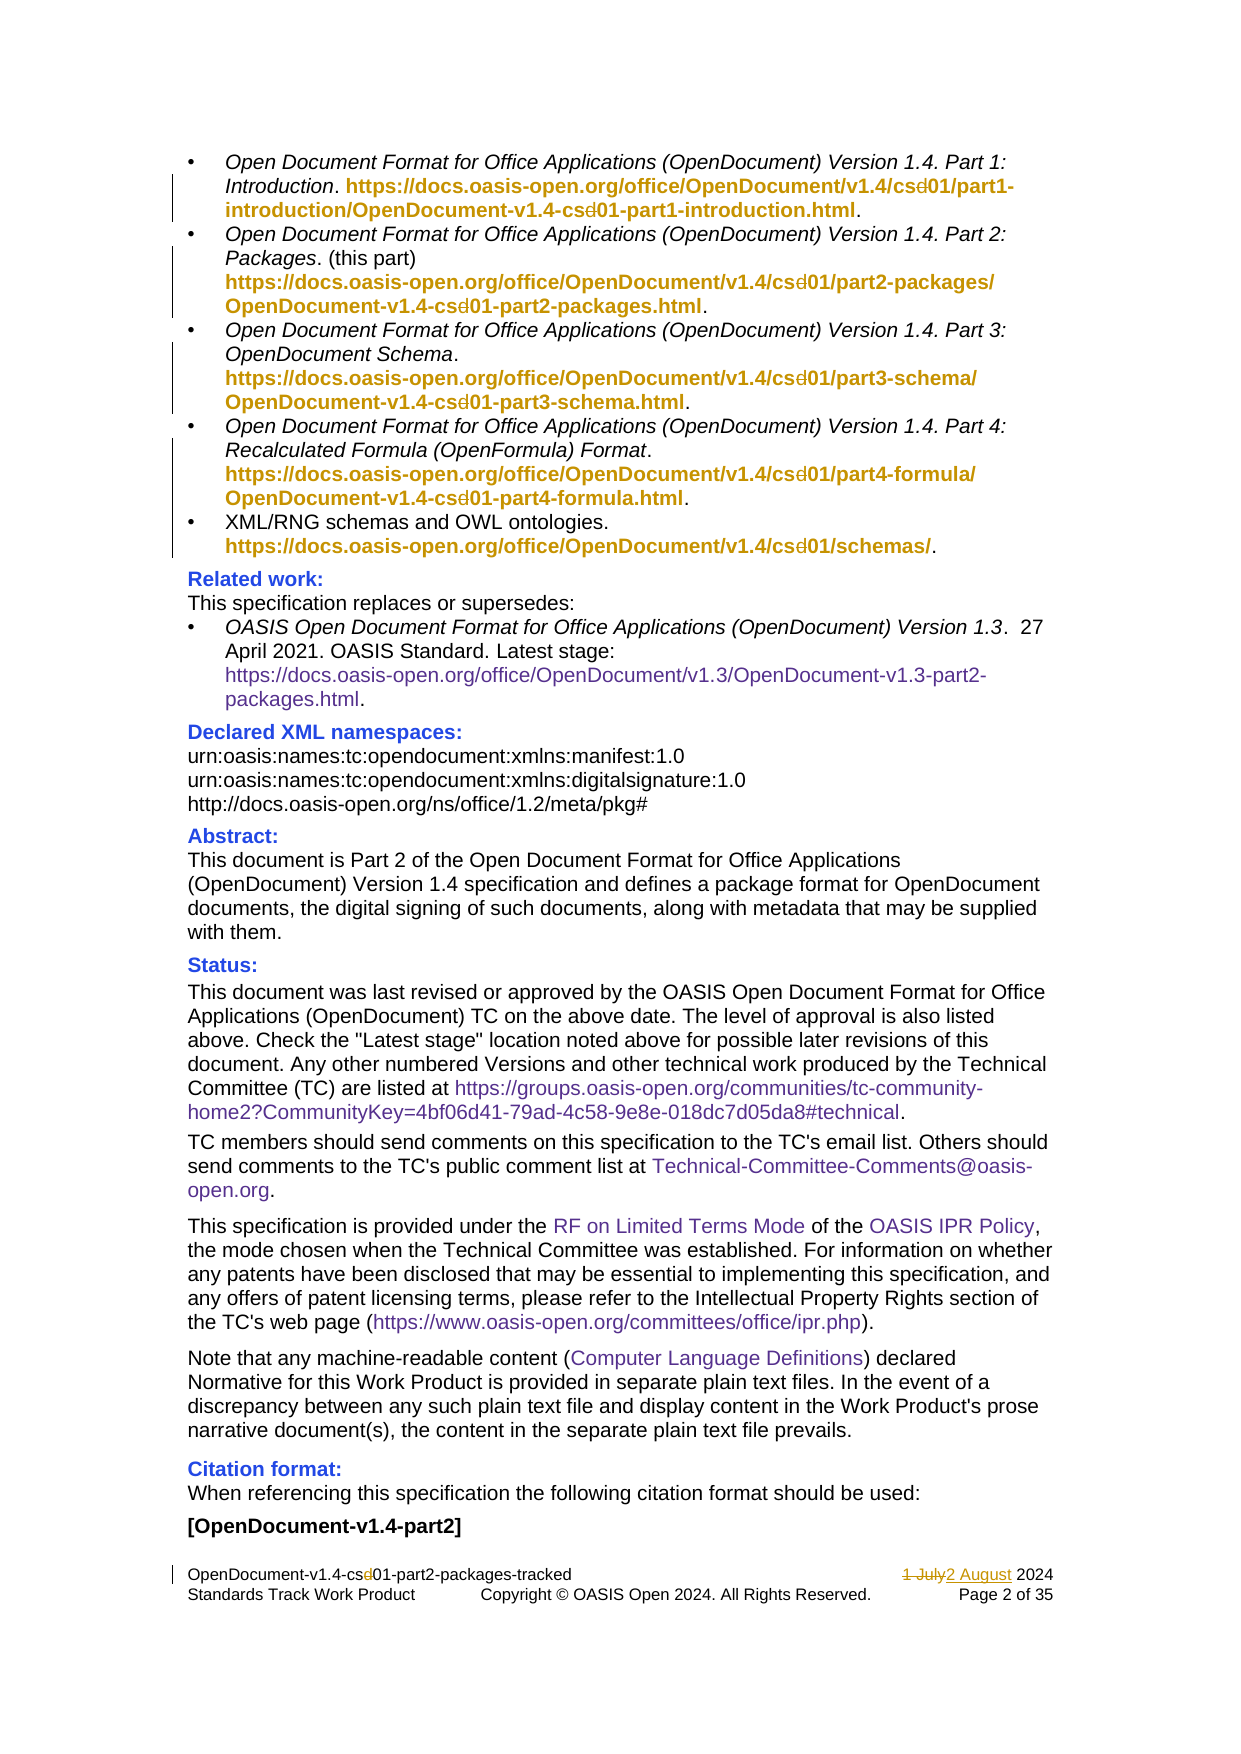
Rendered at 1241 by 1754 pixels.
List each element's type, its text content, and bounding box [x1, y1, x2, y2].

list OASIS Open Document Format for Office Applications (OpenDocument) Version 1.3. 27 April 2021. OASIS Standard. Latest stage: https://docs.oasis-open.org/office/OpenDocument/v1.3/OpenDocument-v1.3-part2-packages.html. [187, 615, 1053, 711]
text TC members should send comments on this specification to the TC's email list. Others should send comments to the TC's public comment list at Technical-Committee-Comments@oasis-open.org. [187, 1130, 1053, 1202]
title [OpenDocument-v1.4-part2] [187, 1513, 1053, 1537]
list XML/RNG schemas and OWL ontologies. https://docs.oasis-open.org/office/OpenDocument/v1.4/cs01/schemas/. [187, 510, 1053, 558]
list Open Document Format for Office Applications (OpenDocument) Version 1.4. Part 2: Packages. (this part) https://docs.oasis-open.org/office/OpenDocument/v1.4/cs01/part2-packages/OpenDocument-v1.4-cs01-part2-packages.html. [187, 222, 1053, 318]
title Related work: [187, 567, 1053, 591]
title When referencing this specification the following citation format should be used: [187, 1481, 1053, 1504]
list Open Document Format for Office Applications (OpenDocument) Version 1.4. Part 1: Introduction. https://docs.oasis-open.org/office/OpenDocument/v1.4/cs01/part1-introduction/OpenDocument-v1.4-cs01-part1-introduction.html. [187, 150, 1053, 222]
title This specification replaces or supersedes: [187, 591, 1053, 615]
text This document is Part 2 of the Open Document Format for Office Applications (OpenDocument) Version 1.4 specification and defines a package format for OpenDocument documents, the digital signing of such documents, along with metadata that may be supplied with them. [187, 848, 1053, 944]
title urn:oasis:names:tc:opendocument:xmlns:manifest:1.0 [187, 743, 1053, 767]
title Status: [187, 953, 1053, 977]
text This specification is provided under the RF on Limited Terms Mode of the OASIS IPR Policy, the mode chosen when the Technical Committee was established. For information on whether any patents have been disclosed that may be essential to implementing this specification, and any offers of patent licensing terms, please refer to the Intellectual Property Rights section of the TC's web page (https://www.oasis-open.org/committees/office/ipr.php). [187, 1214, 1053, 1334]
list Open Document Format for Office Applications (OpenDocument) Version 1.4. Part 3: OpenDocument Schema. https://docs.oasis-open.org/office/OpenDocument/v1.4/cs01/part3-schema/OpenDocument-v1.4-cs01-part3-schema.html. [187, 318, 1053, 414]
title urn:oasis:names:tc:opendocument:xmlns:digitalsignature:1.0 [187, 767, 1053, 791]
title Citation format: [187, 1457, 1053, 1481]
title Declared XML namespaces: [187, 719, 1053, 743]
text Note that any machine-readable content (Computer Language Definitions) declared Normative for this Work Product is provided in separate plain text files. In the event of a discrepancy between any such plain text file and display content in the Work Product's prose narrative document(s), the content in the separate plain text file prevails. [187, 1346, 1053, 1442]
text This document was last revised or approved by the OASIS Open Document Format for Office Applications (OpenDocument) TC on the above date. The level of approval is also listed above. Check the "Latest stage" location noted above for possible later revisions of this document. Any other numbered Versions and other technical work produced by the Technical Committee (TC) are listed at https://groups.oasis-open.org/communities/tc-community-home2?CommunityKey=4bf06d41-79ad-4c58-9e8e-018dc7d05da8#technical. [187, 980, 1053, 1124]
list Open Document Format for Office Applications (OpenDocument) Version 1.4. Part 4: Recalculated Formula (OpenFormula) Format. https://docs.oasis-open.org/office/OpenDocument/v1.4/cs01/part4-formula/OpenDocument-v1.4-cs01-part4-formula.html. [187, 414, 1053, 510]
title http://docs.oasis-open.org/ns/office/1.2/meta/pkg# [187, 791, 1053, 815]
title Abstract: [187, 824, 1053, 848]
